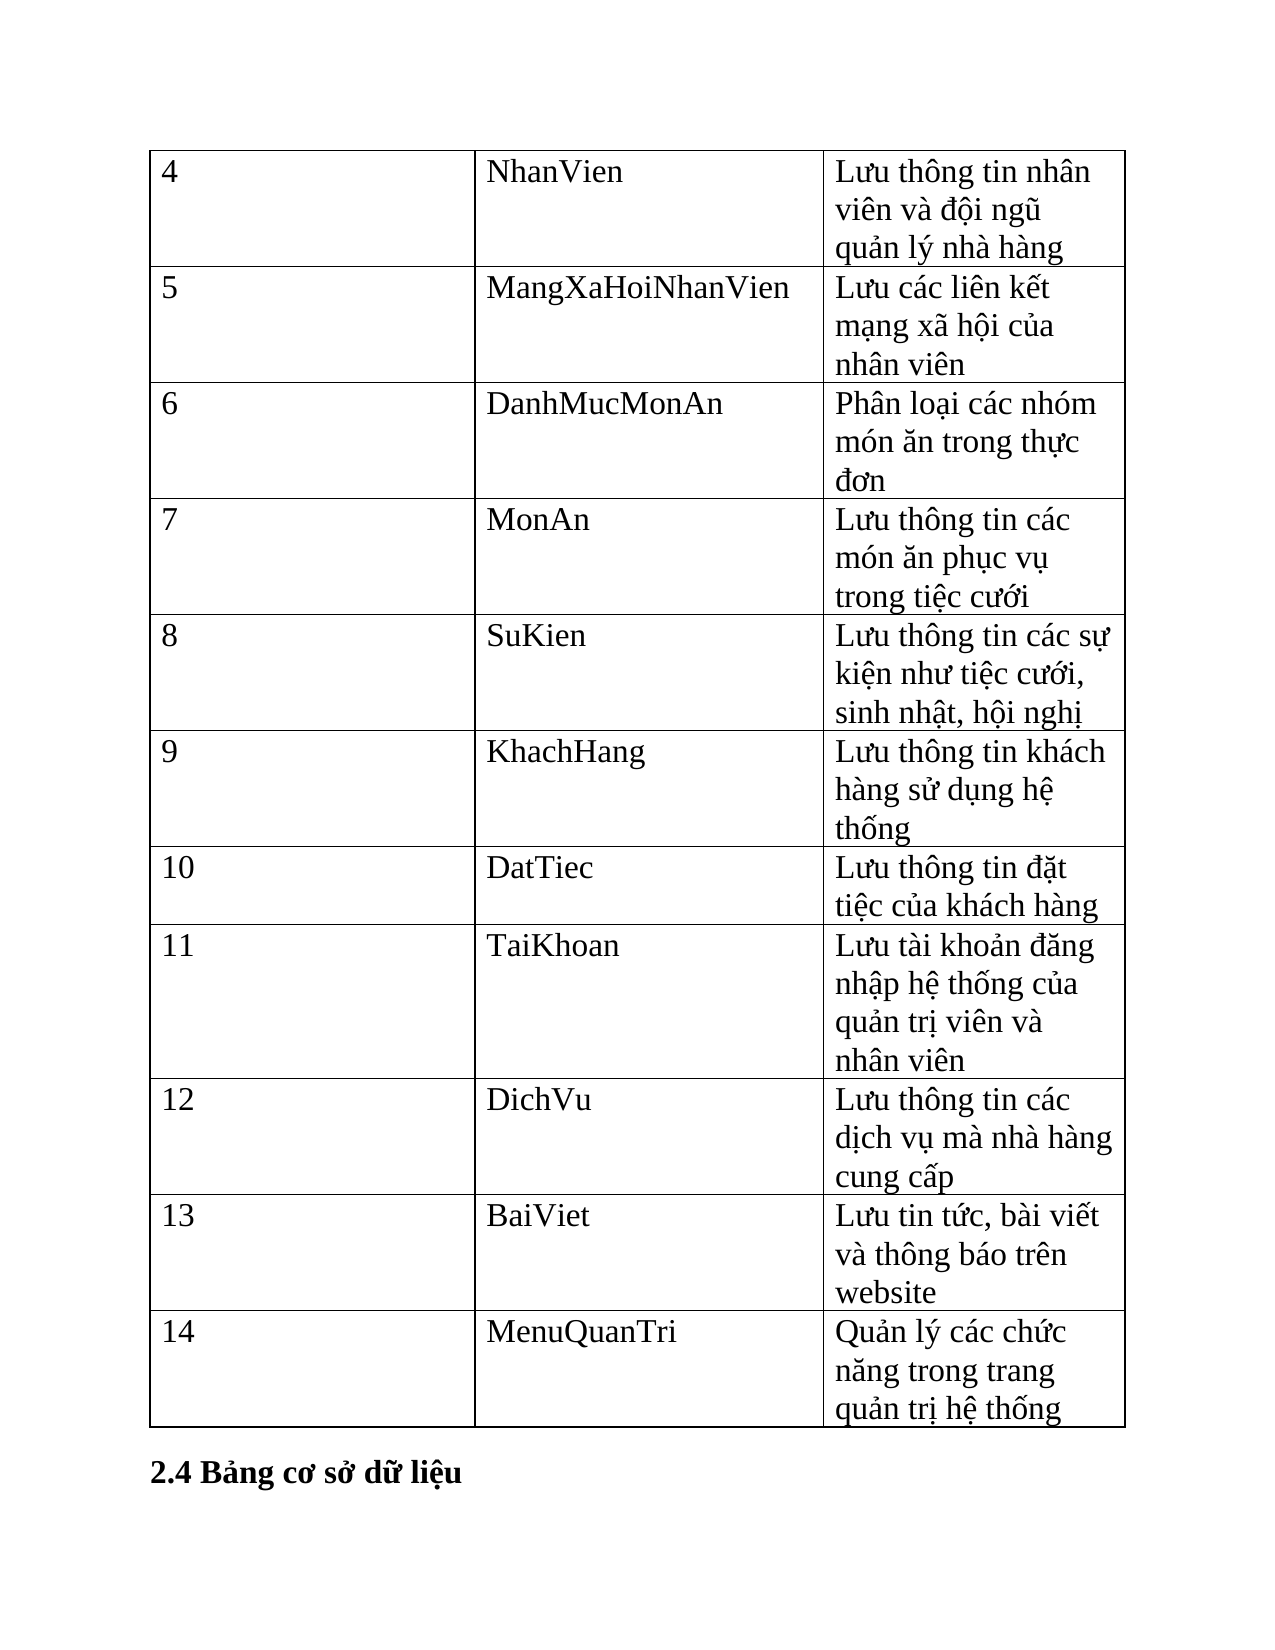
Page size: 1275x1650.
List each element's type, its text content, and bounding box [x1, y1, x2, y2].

table_cell DatTiec [476, 847, 823, 924]
table_cell 4 [151, 151, 474, 266]
table_cell NhanVien [476, 151, 823, 266]
table_cell Lưu thông tin các sự kiện như tiệc cưới, sinh nhật, hội nghị [824, 615, 1124, 730]
table_cell 14 [151, 1311, 474, 1426]
table_cell Lưu thông tin các dịch vụ mà nhà hàng cung cấp [824, 1079, 1124, 1194]
table_cell BaiViet [476, 1195, 823, 1310]
table_cell TaiKhoan [476, 925, 823, 1078]
table_cell 12 [151, 1079, 474, 1194]
table_cell MangXaHoiNhanVien [476, 267, 823, 382]
table_cell 11 [151, 925, 474, 1078]
table_cell 8 [151, 615, 474, 730]
table_cell MonAn [476, 499, 823, 614]
table_cell 13 [151, 1195, 474, 1310]
table_cell DichVu [476, 1079, 823, 1194]
table_cell 7 [151, 499, 474, 614]
table_cell Lưu thông tin khách hàng sử dụng hệ thống [824, 731, 1124, 846]
table_cell DanhMucMonAn [476, 383, 823, 498]
table_cell 6 [151, 383, 474, 498]
table_cell 9 [151, 731, 474, 846]
table_cell 5 [151, 267, 474, 382]
table_cell 10 [151, 847, 474, 924]
table_cell KhachHang [476, 731, 823, 846]
table_cell Lưu thông tin các món ăn phục vụ trong tiệc cưới [824, 499, 1124, 614]
table_cell SuKien [476, 615, 823, 730]
table_cell Quản lý các chức năng trong trang quản trị hệ thống [824, 1311, 1124, 1426]
table_cell Lưu các liên kết mạng xã hội của nhân viên [824, 267, 1124, 382]
table_cell Lưu tài khoản đăng nhập hệ thống của quản trị viên và nhân viên [824, 925, 1124, 1078]
text 2.4 Bảng cơ sở dữ liệu [150, 1452, 1125, 1491]
table_cell MenuQuanTri [476, 1311, 823, 1426]
table_cell Lưu thông tin đặt tiệc của khách hàng [824, 847, 1124, 924]
table_cell Lưu thông tin nhân viên và đội ngũ quản lý nhà hàng [824, 151, 1124, 266]
table_cell Phân loại các nhóm món ăn trong thực đơn [824, 383, 1124, 498]
table_cell Lưu tin tức, bài viết và thông báo trên website [824, 1195, 1124, 1310]
